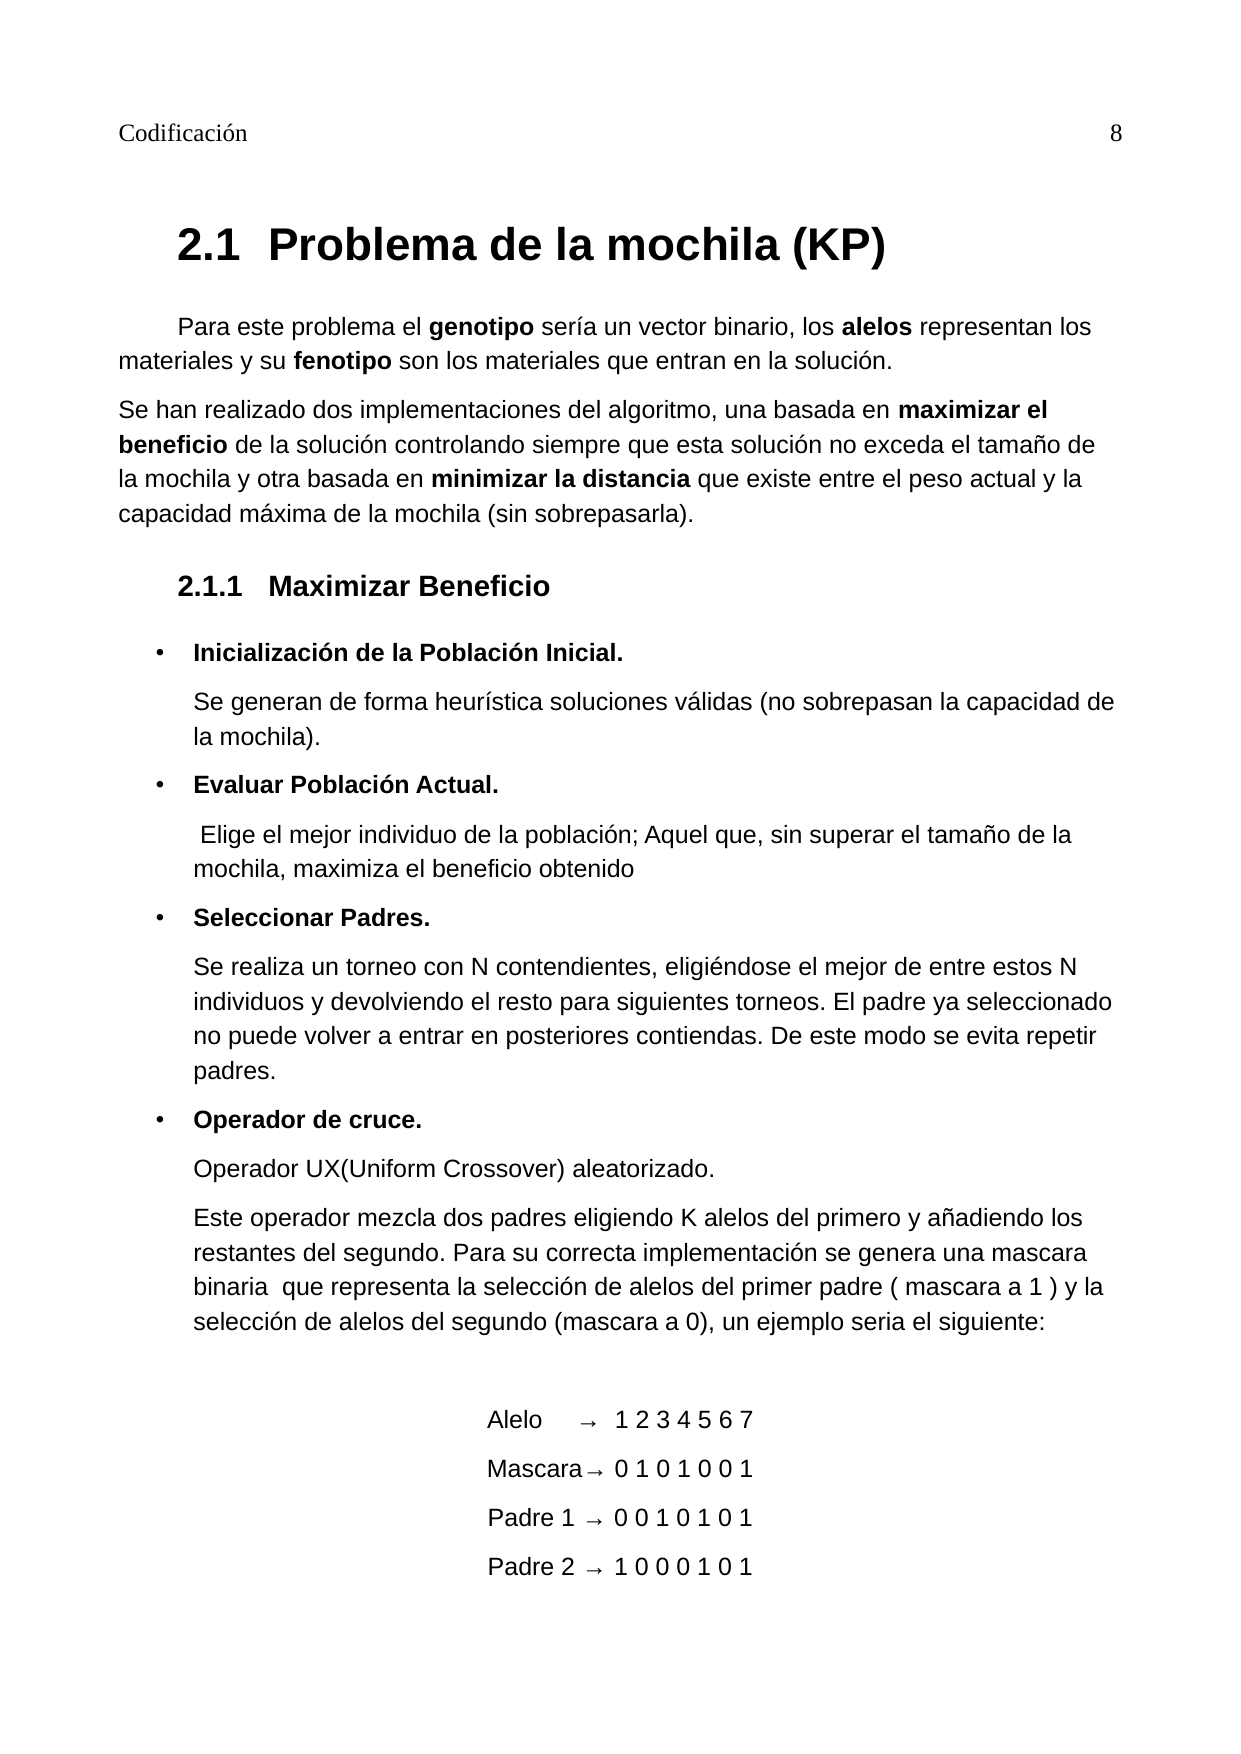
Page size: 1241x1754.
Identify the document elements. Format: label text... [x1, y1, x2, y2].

list Inicialización de la Población Inicial. [156, 638, 1122, 667]
list Se generan de forma heurística soluciones válidas (no sobrepasan la capacidad de la mochila). [156, 687, 1122, 750]
subtitle Maximizar Beneficio [177, 569, 1122, 602]
text Alelo → 1 2 3 4 5 6 7 [118, 1405, 1122, 1433]
subtitle Problema de la mochila (KP) [177, 218, 1122, 270]
text Para este problema el genotipo sería un vector binario, los alelos representan los materiales y su fenotipo son los materiales que entran en la solución. [118, 312, 1122, 375]
text Padre 2 → 1 0 0 0 1 0 1 [118, 1552, 1122, 1581]
list Operador UX(Uniform Crossover) aleatorizado. [156, 1154, 1122, 1183]
text Padre 1 → 0 0 1 0 1 0 1 [118, 1503, 1122, 1532]
text Mascara→ 0 1 0 1 0 0 1 [118, 1454, 1122, 1482]
text Se han realizado dos implementaciones del algoritmo, una basada en maximizar el beneficio de la solución controlando siempre que esta solución no exceda el tamaño de la mochila y otra basada en minimizar la distancia que existe entre el peso actual y la capacidad máxima de la mochila (sin sobrepasarla). [118, 395, 1122, 527]
list Este operador mezcla dos padres eligiendo K alelos del primero y añadiendo los restantes del segundo. Para su correcta implementación se genera una mascara binaria que representa la selección de alelos del primer padre ( mascara a 1 ) y la selección de alelos del segundo (mascara a 0), un ejemplo seria el siguiente: [156, 1203, 1122, 1335]
list Operador de cruce. [156, 1105, 1122, 1134]
list Seleccionar Padres. [156, 903, 1122, 932]
list Evaluar Población Actual. [156, 771, 1122, 799]
list Elige el mejor individuo de la población; Aquel que, sin superar el tamaño de la mochila, maximiza el beneficio obtenido [156, 820, 1122, 883]
list Se realiza un torneo con N contendientes, eligiéndose el mejor de entre estos N individuos y devolviendo el resto para siguientes torneos. El padre ya seleccionado no puede volver a entrar en posteriores contiendas. De este modo se evita repetir padres. [156, 952, 1122, 1084]
